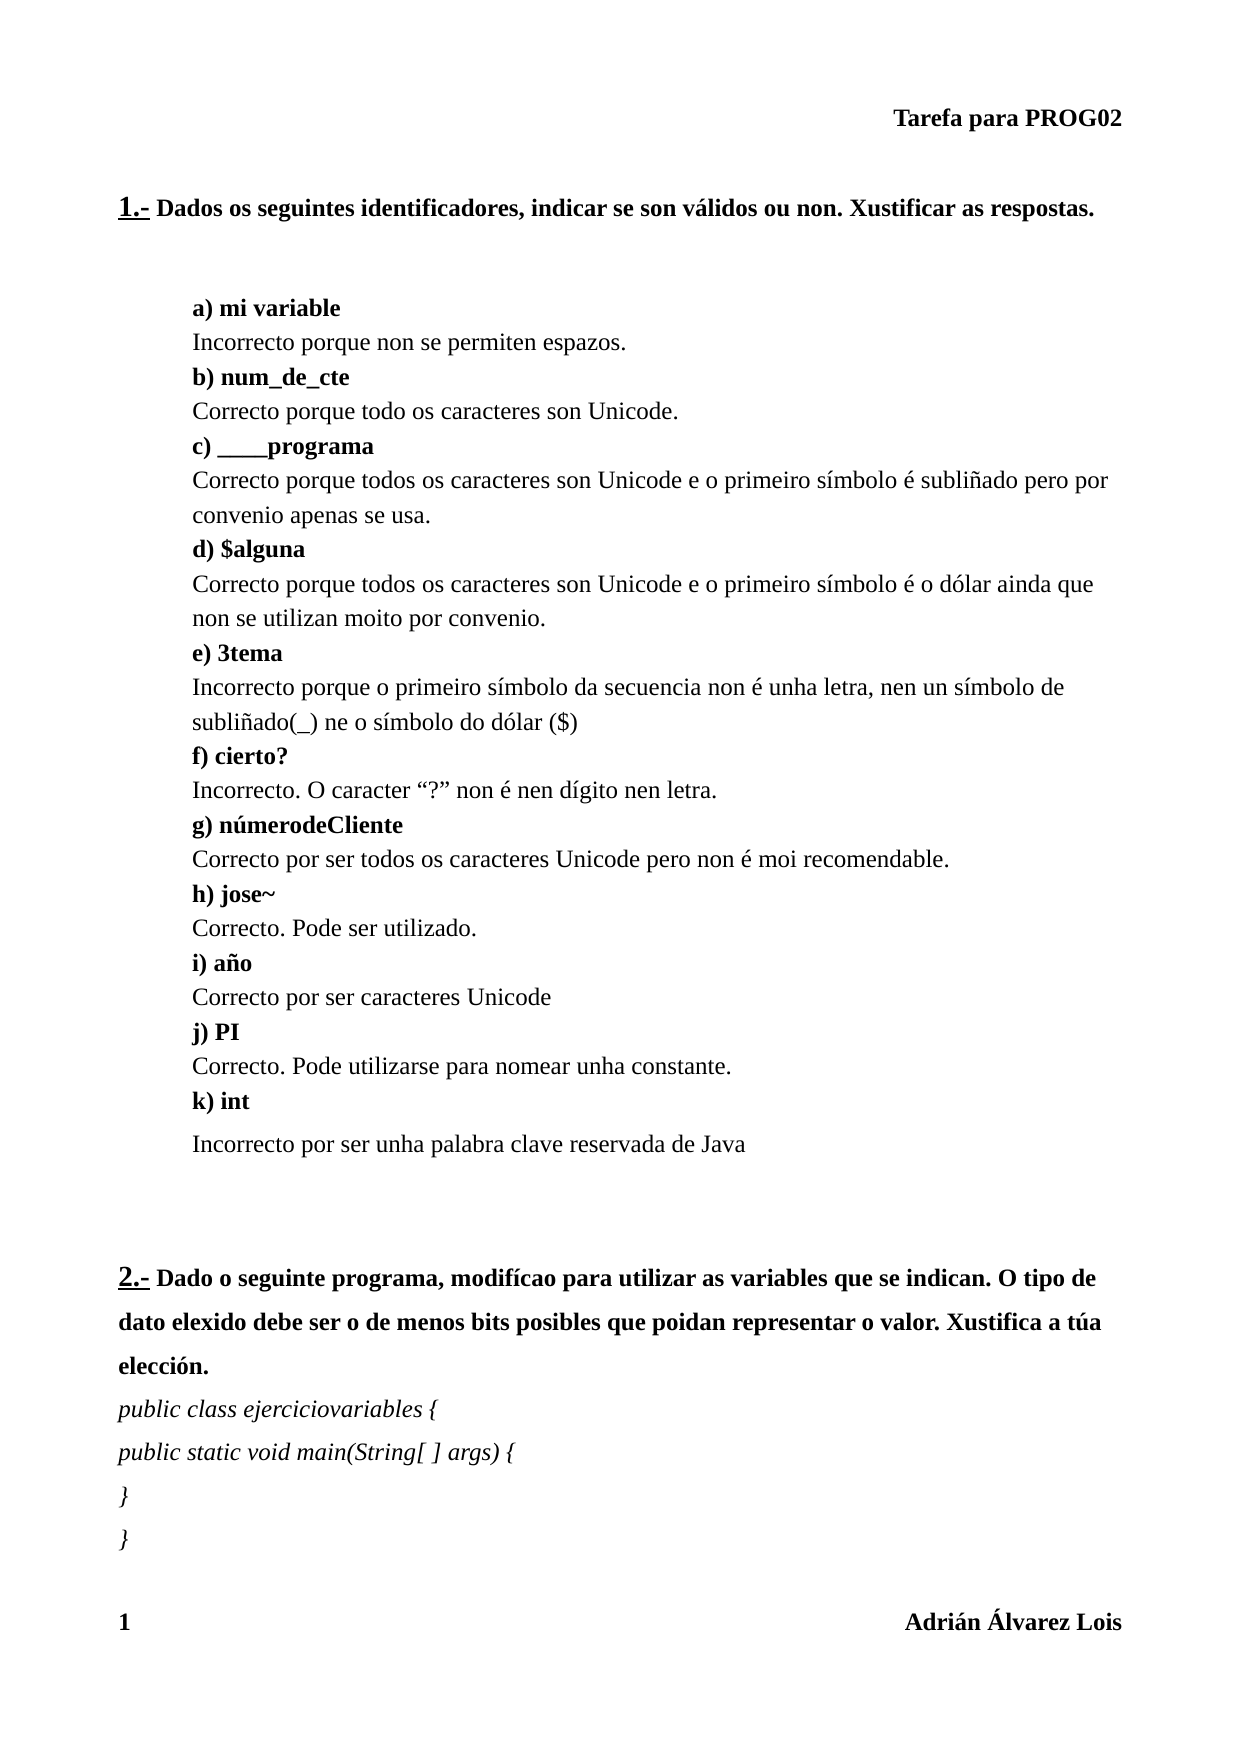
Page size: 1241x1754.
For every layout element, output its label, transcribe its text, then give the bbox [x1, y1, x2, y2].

list Correcto por ser caracteres Unicode [162, 982, 1122, 1011]
list Incorrecto. O caracter “?” non é nen dígito nen letra. [162, 776, 1122, 804]
text Correcto porque todos os caracteres son Unicode e o primeiro símbolo é o dólar ainda que non se utilizan moito por convenio. [118, 569, 1122, 632]
list Incorrecto por ser unha palabra clave reservada de Java [162, 1129, 1122, 1158]
text public class ejerciciovariables { [118, 1394, 1122, 1423]
text d) $alguna [118, 534, 1122, 563]
list e) 3tema [162, 638, 1122, 666]
list c) ____programa [162, 431, 1122, 459]
list i) año [162, 948, 1122, 977]
list f) cierto? [162, 741, 1122, 770]
text public static void main(String[ ] args) { [118, 1437, 1122, 1466]
list Correcto. Pode utilizarse para nomear unha constante. [162, 1051, 1122, 1080]
text Correcto porque todo os caracteres son Unicode. [118, 396, 1122, 425]
text Incorrecto porque non se permiten espazos. [118, 327, 1122, 356]
list h) jose~ [162, 879, 1122, 908]
list k) int [162, 1086, 1122, 1115]
text dato elexido debe ser o de menos bits posibles que poidan representar o valor. Xustifica a túa [118, 1307, 1122, 1336]
list j) PI [162, 1017, 1122, 1046]
list Correcto. Pode ser utilizado. [162, 913, 1122, 942]
text elección. [118, 1351, 1122, 1379]
text } [118, 1524, 1122, 1553]
text a) mi variable [118, 293, 1122, 322]
text b) num_de_cte [118, 362, 1122, 391]
text 1.- Dados os seguintes identificadores, indicar se son válidos ou non. Xustificar as respostas. [118, 189, 1122, 223]
text } [118, 1481, 1122, 1509]
text Correcto porque todos os caracteres son Unicode e o primeiro símbolo é subliñado pero por convenio apenas se usa. [118, 465, 1122, 528]
list Correcto por ser todos os caracteres Unicode pero non é moi recomendable. [162, 844, 1122, 873]
list g) númerodeCliente [162, 810, 1122, 839]
text 2.- Dado o seguinte programa, modifícao para utilizar as variables que se indican. O tipo de [118, 1259, 1122, 1293]
list Incorrecto porque o primeiro símbolo da secuencia non é unha letra, nen un símbolo de subliñado(_) ne o símbolo do dólar ($) [162, 672, 1122, 735]
